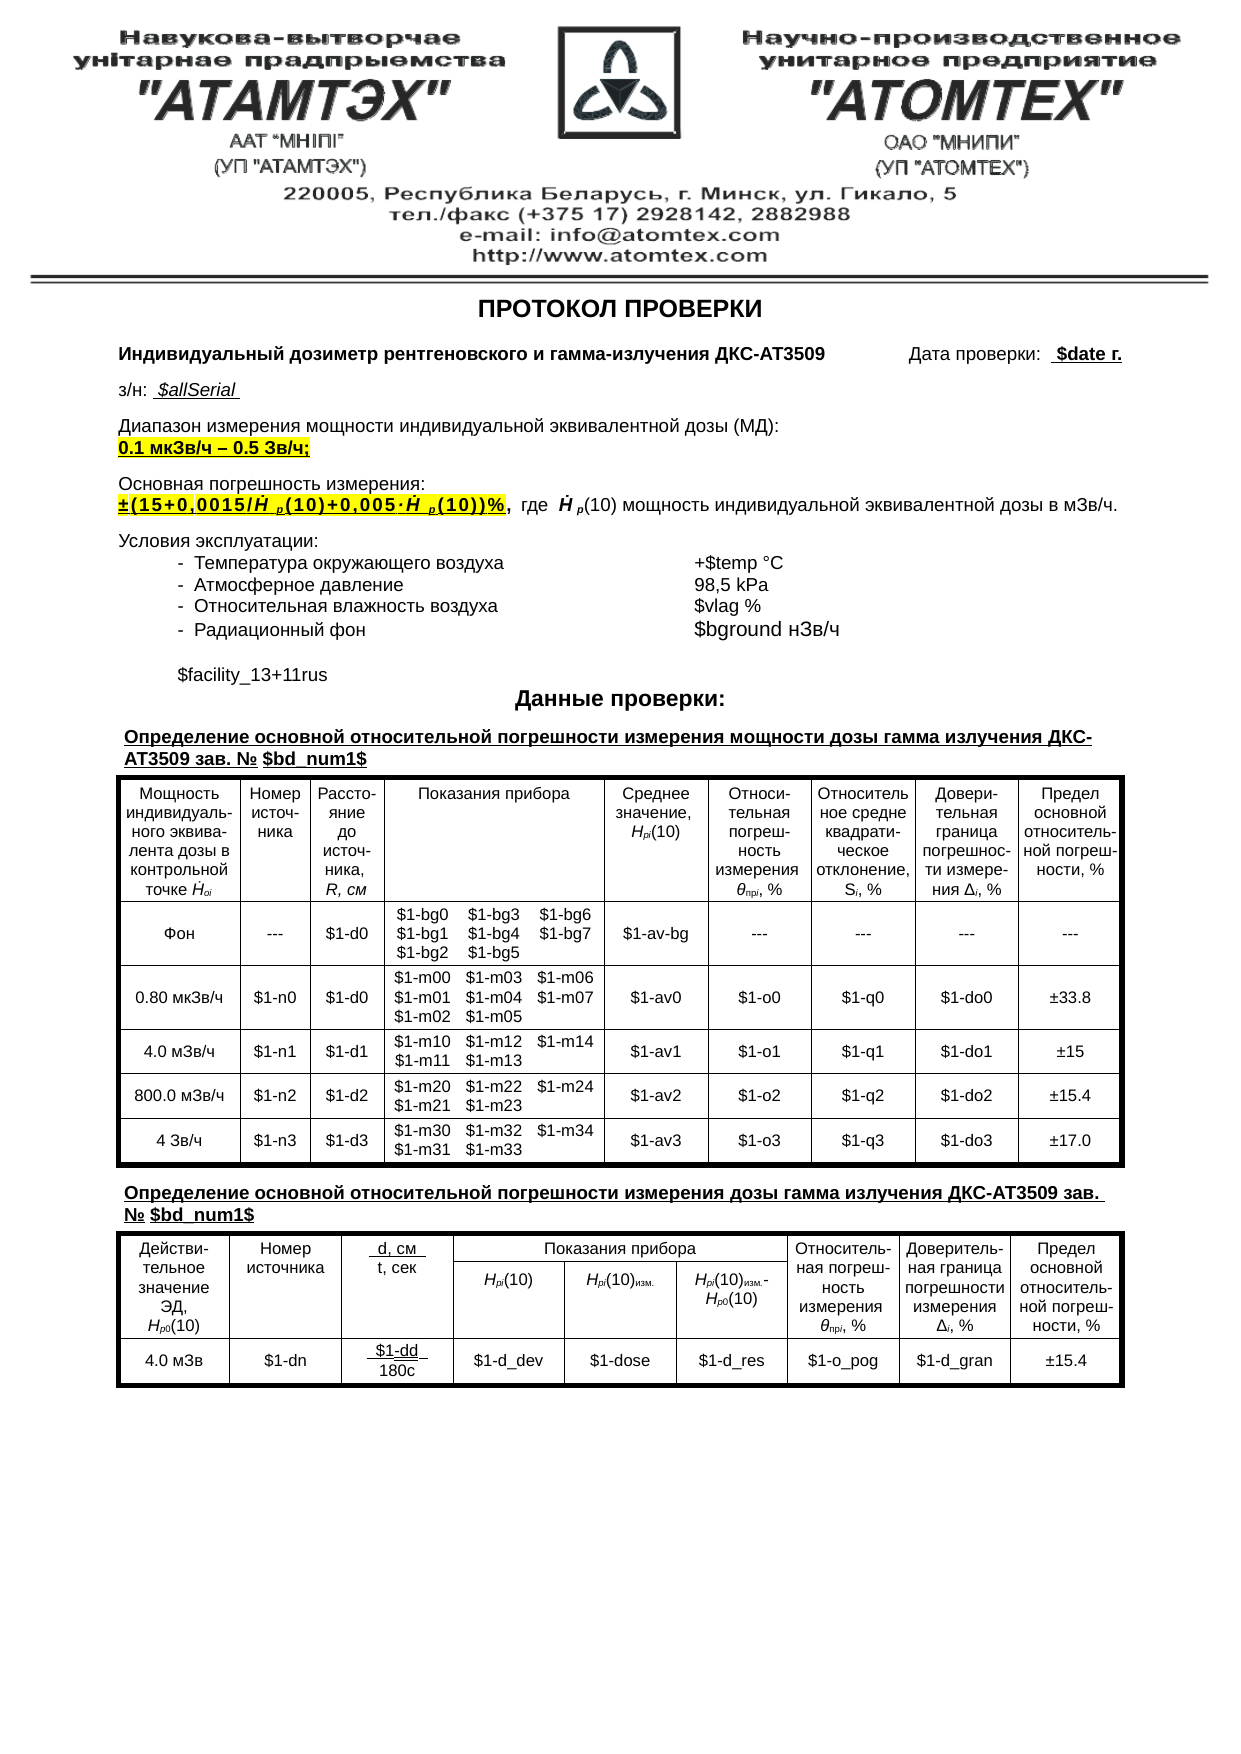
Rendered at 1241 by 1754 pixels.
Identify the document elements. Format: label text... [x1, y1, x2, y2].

table_cell Среднее значение, Hpi(10) [605, 780, 708, 901]
table_cell $1-bg0 $1-bg1 $1-bg2 $1-bg3 $1-bg4 $1-bg5 $1-bg6 $1-bg7 [385, 902, 604, 965]
table_cell Рассто-яние до источ-ника, R, см [311, 780, 384, 901]
table_cell Относитель-ная погреш-ность измерения θпрi, % [788, 1236, 899, 1338]
table_cell $1-q1 [812, 1030, 915, 1073]
text Данные проверки: [118, 685, 1122, 712]
table_cell $1-q3 [812, 1119, 915, 1162]
table_cell $1-av0 [605, 966, 708, 1029]
table_cell $1-do1 [916, 1030, 1018, 1073]
table_header Определение основной относительной погрешности измерения дозы гамма излучения ДКС-АТ3509 зав. № $bd_num1$ [118, 1168, 1122, 1231]
text $facility_13+11rus [118, 664, 1122, 685]
table_cell 4.0 мЗв/ч [121, 1030, 240, 1073]
text з/н: $allSerial [118, 379, 1122, 401]
table_cell $1-d0 [311, 966, 384, 1029]
table_cell ±15.4 [1011, 1339, 1119, 1382]
table_cell $1-dd 180c [342, 1339, 453, 1382]
table_cell $1-n1 [241, 1030, 310, 1073]
table_cell $1-d_res [677, 1339, 787, 1382]
text Основная погрешность измерения: [118, 473, 1122, 494]
table_cell Показания прибора [454, 1236, 787, 1261]
table_cell d, см t, сек [342, 1236, 453, 1338]
table_cell $1-q0 [812, 966, 915, 1029]
table_cell ±17.0 [1019, 1119, 1119, 1162]
table_cell $1-n0 [241, 966, 310, 1029]
text Условия эксплуатации: [118, 530, 1122, 552]
table_cell Предел основной относитель-ной погреш-ности, % [1011, 1236, 1119, 1338]
table_cell $1-q2 [812, 1074, 915, 1118]
table_cell ±15 [1019, 1030, 1119, 1073]
text ПРОТОКОЛ ПРОВЕРКИ [118, 294, 1122, 323]
table_cell $1-av3 [605, 1119, 708, 1162]
text - Атмосферное давление 98,5 kPa [177, 573, 1122, 595]
table_cell --- [241, 902, 310, 965]
table_cell Мощность индивидуаль-ного эквива-лента дозы в контрольной точке Ḣoi [121, 780, 240, 901]
table_cell $1-dose [565, 1339, 676, 1382]
table_cell $1-d0 [311, 902, 384, 965]
table_cell $1-d2 [311, 1074, 384, 1118]
text - Относительная влажность воздуха $vlag % [177, 595, 1122, 616]
table_cell $1-n3 [241, 1119, 310, 1162]
text ±(15+0,0015/Ḣ p(10)+0,005·Ḣ p(10))%, где Ḣ р(10) мощность индивидуальной эквивалентной дозы в мЗв/ч. [118, 494, 1122, 516]
table_cell --- [812, 902, 915, 965]
table_cell $1-av2 [605, 1074, 708, 1118]
table_cell --- [916, 902, 1018, 965]
table_cell $1-do2 [916, 1074, 1018, 1118]
table_cell $1-n2 [241, 1074, 310, 1118]
table_cell Относительное средне квадрати-ческое отклонение, Si, % [812, 780, 915, 901]
table_cell 800.0 мЗв/ч [121, 1074, 240, 1118]
text Диапазон измерения мощности индивидуальной эквивалентной дозы (МД): [118, 415, 1122, 437]
table_cell ±33.8 [1019, 966, 1119, 1029]
table_cell $1-o0 [709, 966, 811, 1029]
table_cell 0.80 мкЗв/ч [121, 966, 240, 1029]
table_header Определение основной относительной погрешности измерения мощности дозы гамма излучения ДКС-АТ3509 зав. № $bd_num1$ [118, 712, 1122, 775]
table_cell Доверитель-ная граница погрешности измерения Δi, % [900, 1236, 1010, 1338]
table_cell $1-d3 [311, 1119, 384, 1162]
table_cell $1-o_pog [788, 1339, 899, 1382]
table_cell Номер источ-ника [241, 780, 310, 901]
table_cell $1-dn [230, 1339, 341, 1382]
table_cell Hpi(10) [454, 1262, 564, 1338]
table_cell 4.0 мЗв [121, 1339, 229, 1382]
table_cell $1-do3 [916, 1119, 1018, 1162]
table_cell $1-m20 $1-m21 $1-m22 $1-m23 $1-m24 [385, 1074, 604, 1118]
table_cell Предел основной относитель-ной погреш-ности, % [1019, 780, 1119, 901]
table_cell --- [1019, 902, 1119, 965]
table_cell $1-d_dev [454, 1339, 564, 1382]
table_cell 4 Зв/ч [121, 1119, 240, 1162]
table_cell Номер источника [230, 1236, 341, 1338]
table_cell Фон [121, 902, 240, 965]
table_cell $1-o1 [709, 1030, 811, 1073]
table_cell $1-o3 [709, 1119, 811, 1162]
table_cell $1-d_gran [900, 1339, 1010, 1382]
table_cell $1-m30 $1-m31 $1-m32 $1-m33 $1-m34 [385, 1119, 604, 1162]
table_cell $1-o2 [709, 1074, 811, 1118]
table_cell $1-do0 [916, 966, 1018, 1029]
table_cell Hpi(10)изм.-Hp0(10) [677, 1262, 787, 1338]
table_cell $1-av-bg [605, 902, 708, 965]
text - Температура окружающего воздуха +$temp °C [177, 552, 1122, 573]
table_cell --- [709, 902, 811, 965]
table_cell Относи-тельная погреш-ность измерения θпрi, % [709, 780, 811, 901]
text Индивидуальный дозиметр рентгеновского и гамма-излучения ДКС-АТ3509 Дата проверки: $date г. [118, 343, 1122, 365]
table_cell Hpi(10)изм. [565, 1262, 676, 1338]
table_cell Довери-тельная граница погрешнос-ти измере-ния Δi, % [916, 780, 1018, 901]
text 0.1 мкЗв/ч – 0.5 Зв/ч; [118, 437, 1122, 458]
table_cell Показания прибора [385, 780, 604, 901]
table_cell $1-d1 [311, 1030, 384, 1073]
table_cell Действи-тельное значение ЭД, Hp0(10) [121, 1236, 229, 1338]
table_cell $1-m10 $1-m11 $1-m12 $1-m13 $1-m14 [385, 1030, 604, 1073]
text - Радиационный фон $bground нЗв/ч [177, 616, 1122, 640]
table_cell ±15.4 [1019, 1074, 1119, 1118]
table_cell $1-av1 [605, 1030, 708, 1073]
table_cell $1-m00 $1-m01 $1-m02 $1-m03 $1-m04 $1-m05 $1-m06 $1-m07 [385, 966, 604, 1029]
